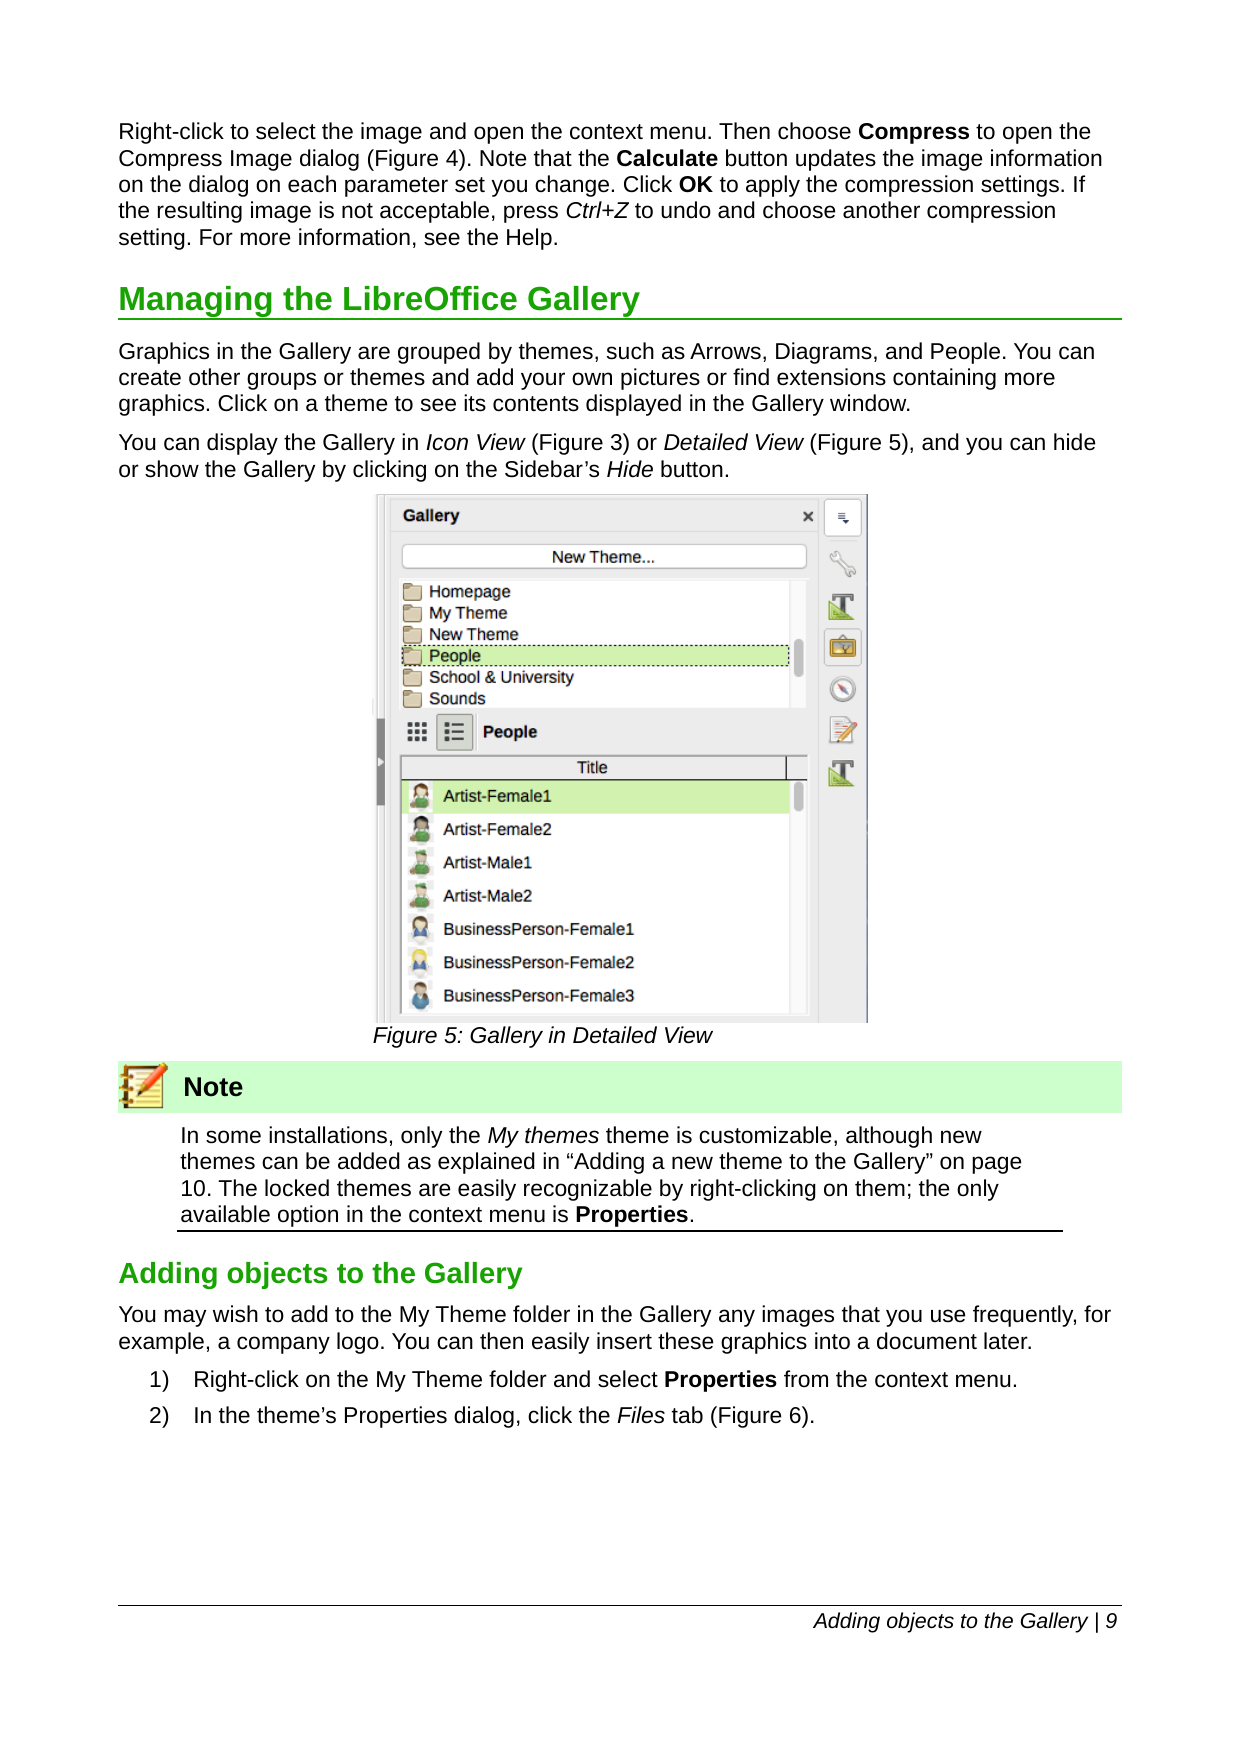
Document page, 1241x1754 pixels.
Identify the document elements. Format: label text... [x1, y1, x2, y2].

picture [119, 1061, 170, 1112]
subtitle Managing the LibreOffice Gallery [118, 279, 1122, 318]
list In the theme’s Properties dialog, click the Files tab (Figure 6). [169, 1402, 1122, 1428]
subtitle Note [118, 1061, 1122, 1113]
subtitle Adding objects to the Gallery [118, 1256, 1122, 1289]
text In some installations, only the My themes theme is customizable, although new themes can be added as explained in “Adding a new theme to the Gallery” on page 10. The locked themes are easily recognizable by right-clicking on them; the only available option in the context menu is Properties. [177, 1119, 1063, 1230]
text You may wish to add to the My Theme folder in the Gallery any images that you use frequently, for example, a company logo. You can then easily insert these graphics into a document later. [118, 1301, 1122, 1354]
text Graphics in the Gallery are grouped by themes, such as Arrows, Diagrams, and People. You can create other groups or themes and add your own pictures or find extensions containing more graphics. Click on a theme to see its contents displayed in the Gallery window. [118, 338, 1122, 417]
picture [372, 494, 868, 1023]
list Right-click on the My Theme folder and select Properties from the context menu. [169, 1366, 1122, 1393]
text You can display the Gallery in Icon View (Figure 3) or Detailed View (Figure 5), and you can hide or show the Gallery by clicking on the Sidebar’s Hide button. [118, 429, 1122, 482]
text Right-click to select the image and open the context menu. Then choose Compress to open the Compress Image dialog (Figure 4). Note that the Calculate button updates the image information on the dialog on each parameter set you change. Click OK to apply the compression settings. If the resulting image is not acceptable, press Ctrl+Z to undo and choose another compression setting. For more information, see the Help. [118, 118, 1122, 250]
text Figure 5: Gallery in Detailed View [373, 1023, 868, 1049]
